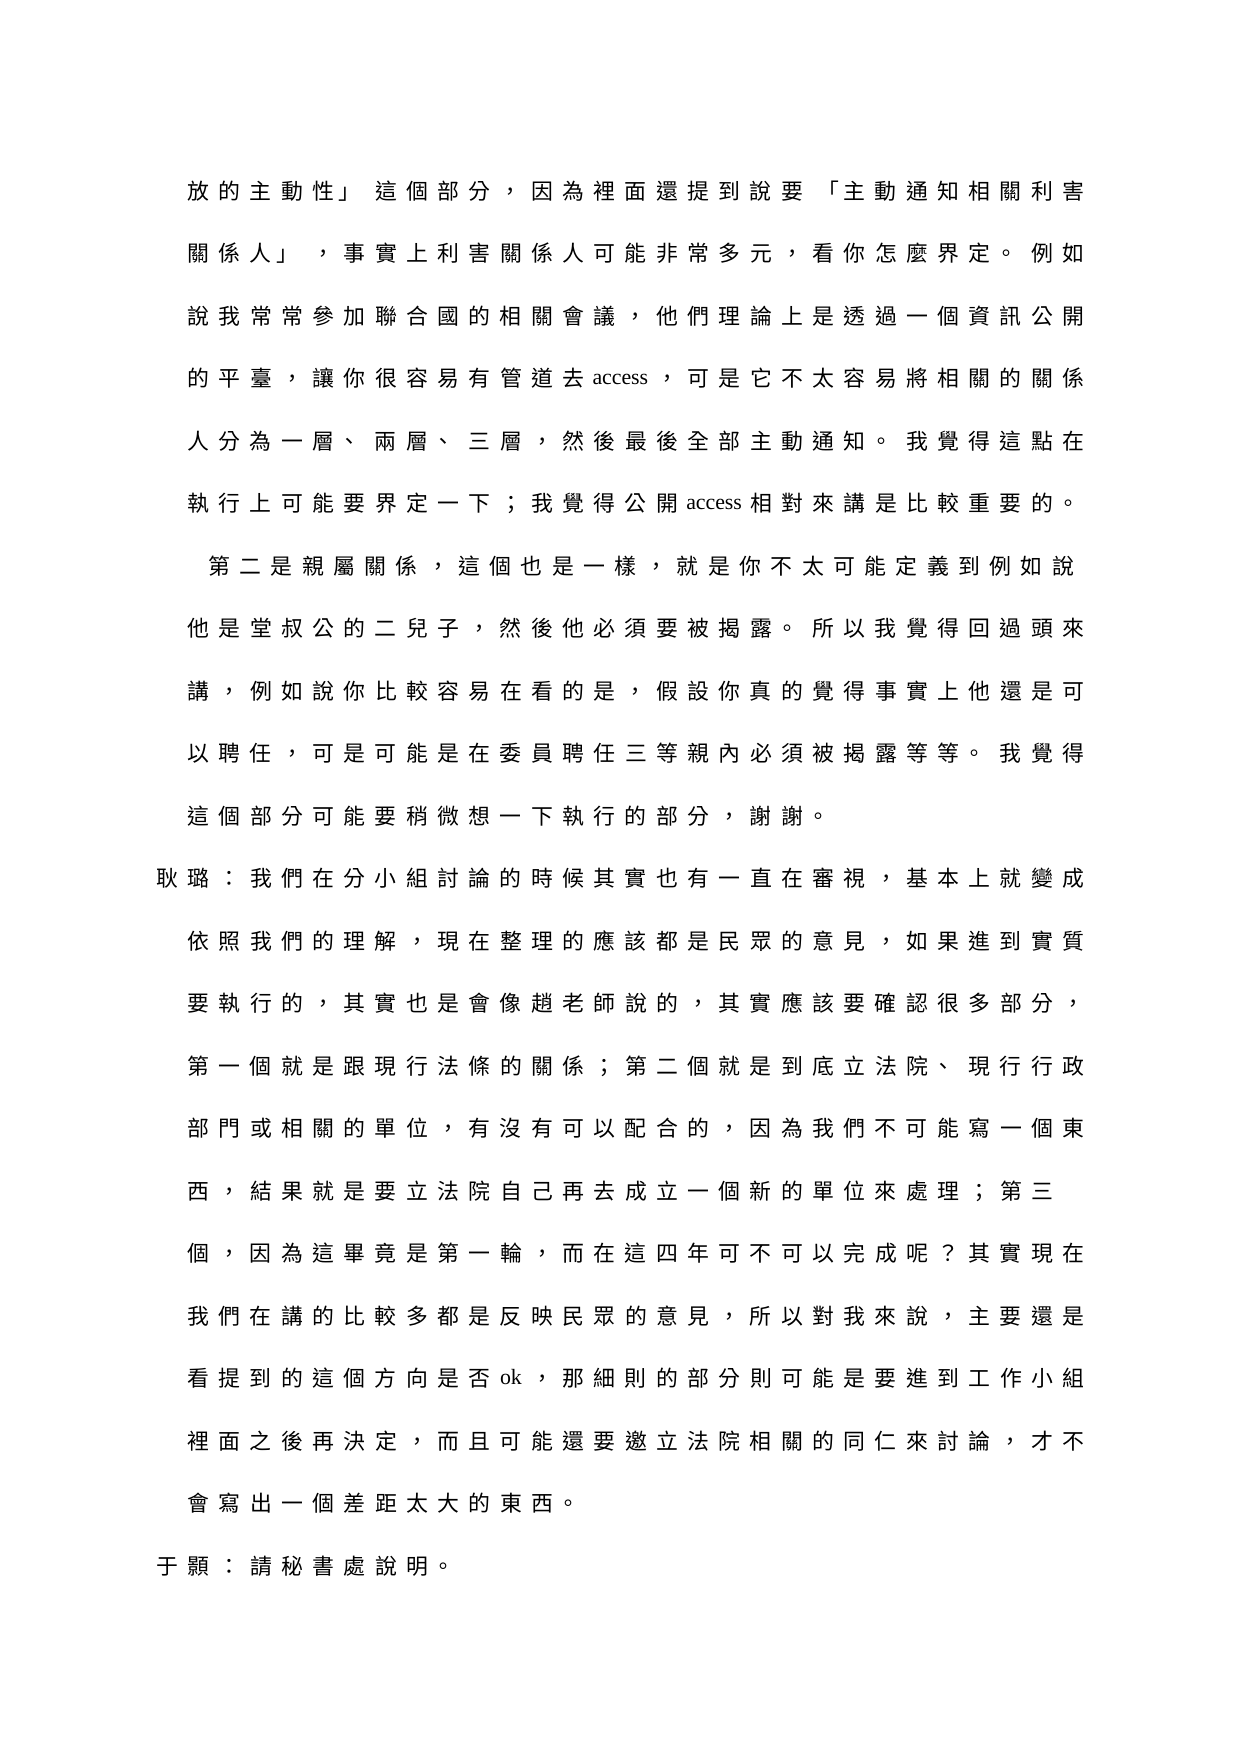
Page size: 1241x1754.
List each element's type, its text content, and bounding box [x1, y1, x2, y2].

text 第二是親屬關係，這個也是一樣，就是你不太可能定義到例如說他是堂叔公的二兒子，然後他必須要被揭露。所以我覺得回過頭來講，例如說你比較容易在看的是，假設你真的覺得事實上他還是可以聘任，可是可能是在委員聘任三等親內必須被揭露等等。我覺得這個部分可能要稍微想一下執行的部分，謝謝。 [173, 533, 1089, 846]
text 耿璐：我們在分小組討論的時候其實也有一直在審視，基本上就變成依照我們的理解，現在整理的應該都是民眾的意見，如果進到實質要執行的，其實也是會像趙老師說的，其實應該要確認很多部分，第一個就是跟現行法條的關係；第二個就是到底立法院、現行行政部門或相關的單位，有沒有可以配合的，因為我們不可能寫一個東西，結果就是要立法院自己再去成立一個新的單位來處理；第三個，因為這畢竟是第一輪，而在這四年可不可以完成呢？其實現在我們在講的比較多都是反映民眾的意見，所以對我來說，主要還是看提到的這個方向是否ok，那細則的部分則可能是要進到工作小組裡面之後再決定，而且可能還要邀立法院相關的同仁來討論，才不會寫出一個差距太大的東西。 [151, 846, 1089, 1533]
text 于顥：請秘書處說明。 [151, 1533, 1089, 1596]
text 放的主動性」這個部分，因為裡面還提到說要「主動通知相關利害關係人」，事實上利害關係人可能非常多元，看你怎麼界定。例如說我常常參加聯合國的相關會議，他們理論上是透過一個資訊公開的平臺，讓你很容易有管道去access，可是它不太容易將相關的關係人分為一層、兩層、三層，然後最後全部主動通知。我覺得這點在執行上可能要界定一下；我覺得公開access相對來講是比較重要的。 [151, 158, 1089, 533]
